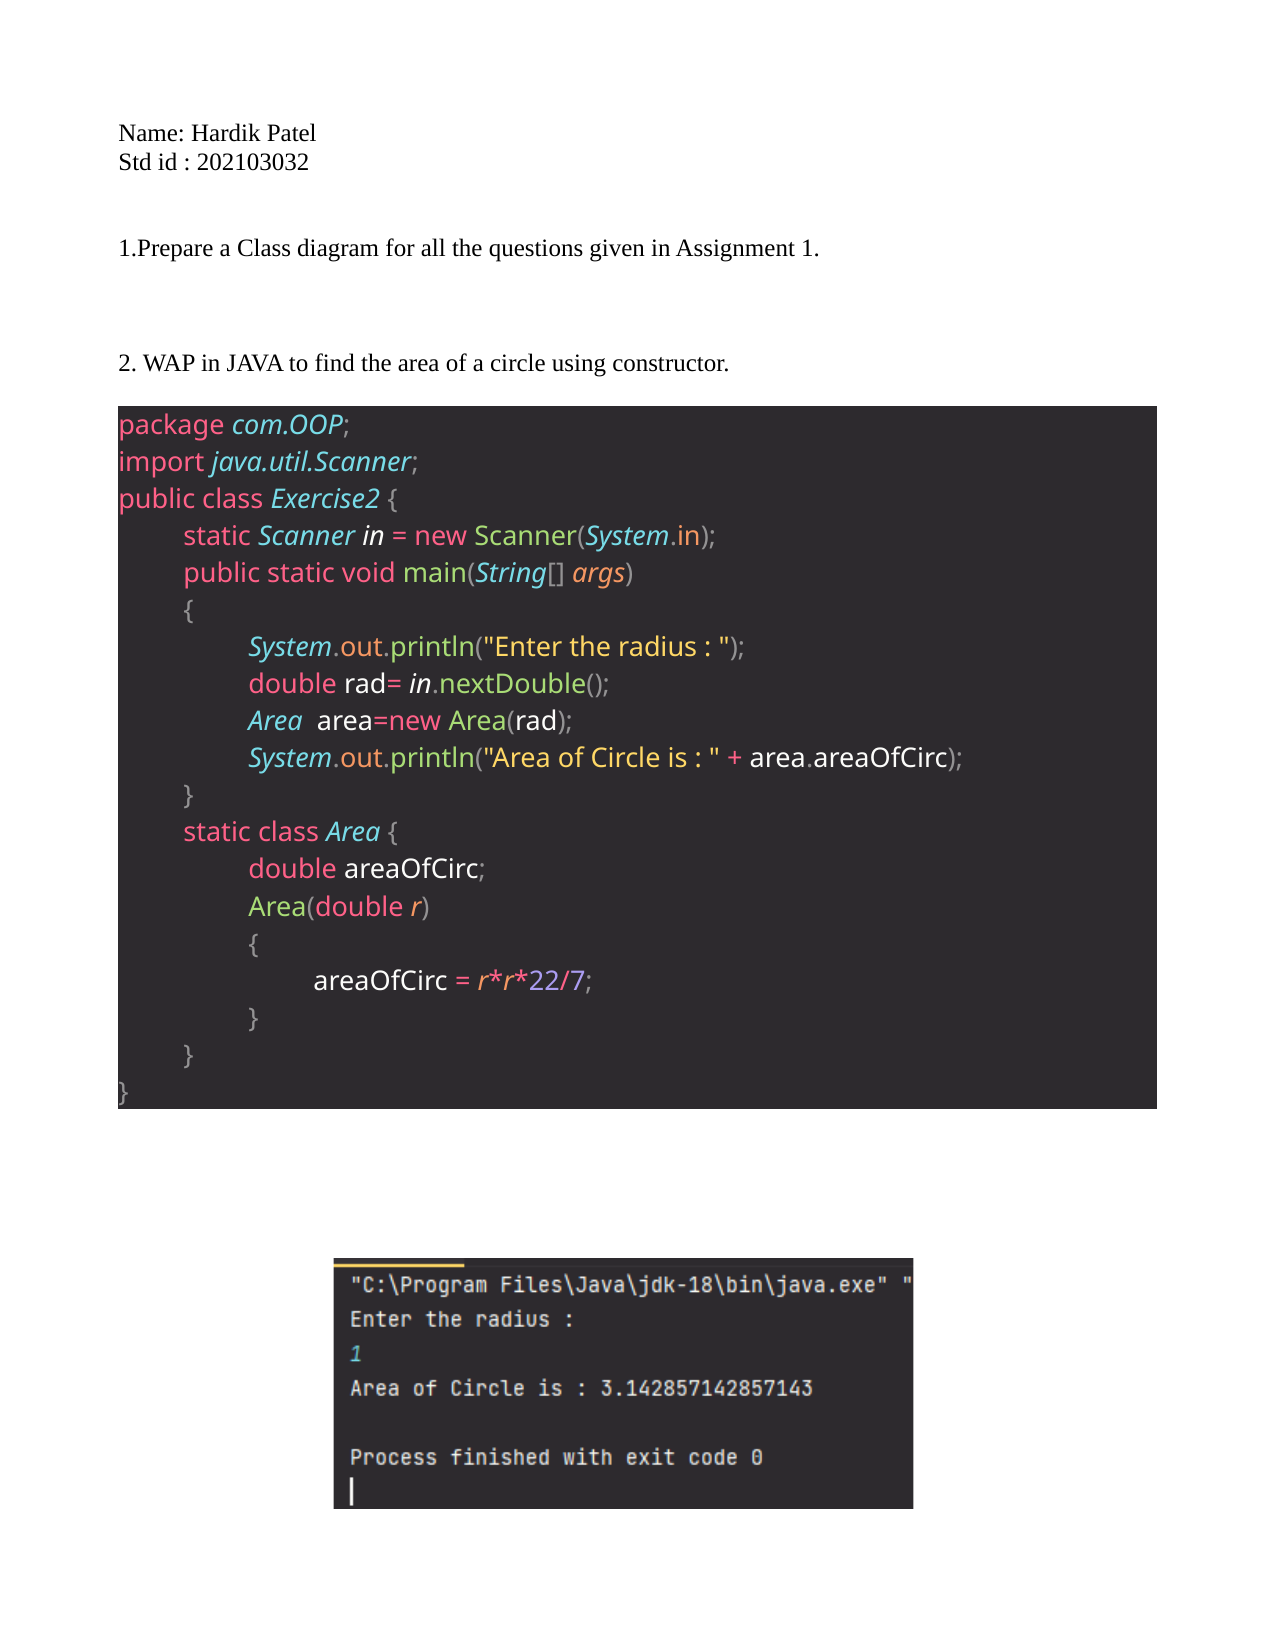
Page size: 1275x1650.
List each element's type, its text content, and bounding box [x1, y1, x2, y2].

text import java.util.Scanner; [118, 442, 1157, 479]
picture [333, 1258, 914, 1509]
text { [118, 924, 1157, 961]
text Name: Hardik Patel [118, 118, 1157, 147]
text } [118, 776, 1157, 813]
text } [118, 998, 1157, 1035]
text static Scanner in = new Scanner(System.in); [118, 516, 1157, 553]
text public class Exercise2 { [118, 479, 1157, 516]
text Std id : 202103032 [118, 147, 1157, 176]
text static class Area { [118, 813, 1157, 850]
text { [118, 590, 1157, 627]
text } [118, 1035, 1157, 1072]
text System.out.println("Enter the radius : "); [118, 627, 1157, 664]
text 2. WAP in JAVA to find the area of a circle using constructor. [118, 348, 1157, 377]
text 1.Prepare a Class diagram for all the questions given in Assignment 1. [118, 233, 1157, 262]
text System.out.println("Area of Circle is : " + area.areaOfCirc); [118, 739, 1157, 776]
text package com.OOP; [118, 406, 1157, 442]
text double areaOfCirc; [118, 850, 1157, 887]
text double rad= in.nextDouble(); [118, 664, 1157, 702]
text } [118, 1072, 1157, 1109]
text Area(double r) [118, 887, 1157, 924]
text Area area=new Area(rad); [118, 702, 1157, 739]
text public static void main(String[] args) [118, 553, 1157, 590]
text areaOfCirc = r*r*22/7; [118, 961, 1157, 998]
